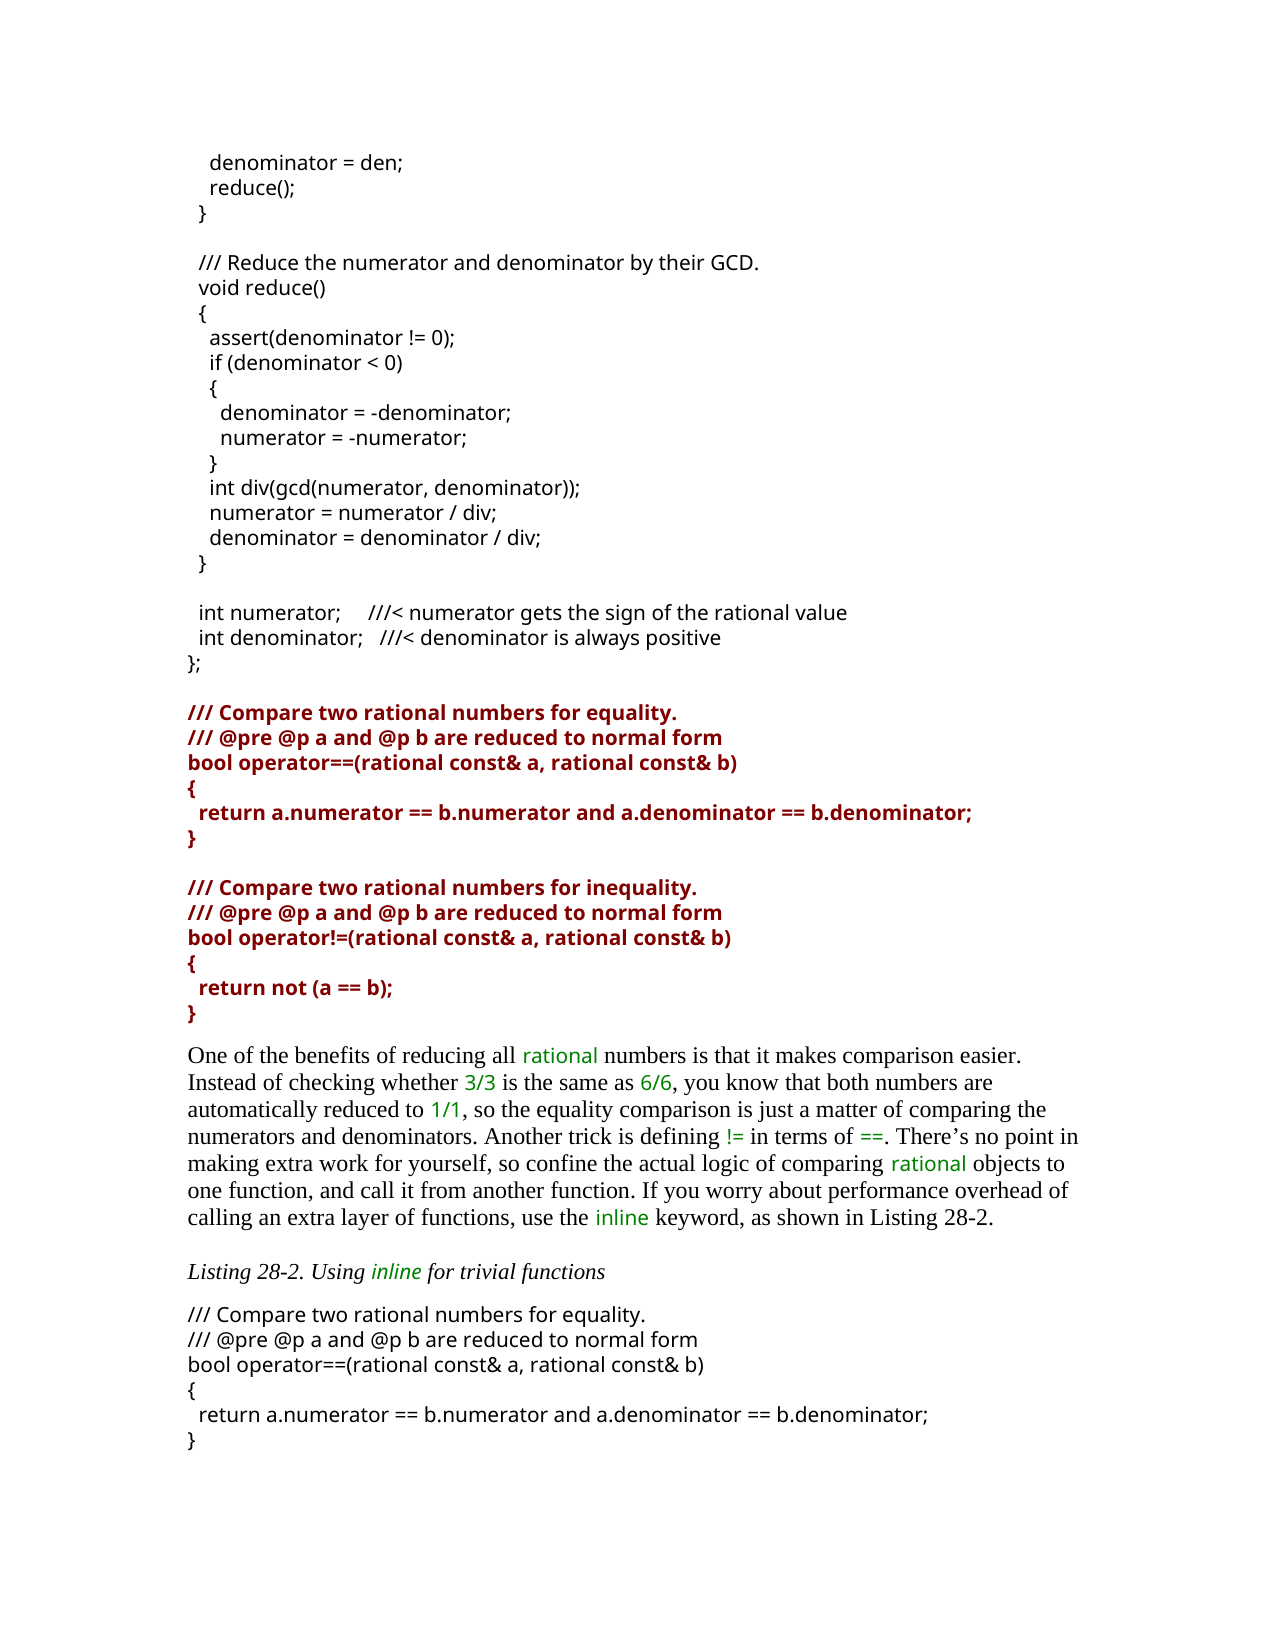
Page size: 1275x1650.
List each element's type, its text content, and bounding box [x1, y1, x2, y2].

text denominator = denominator / div; [187, 525, 1072, 550]
text int denominator; ///< denominator is always positive [187, 625, 1072, 650]
text } [187, 825, 1072, 850]
text denominator = -denominator; [187, 400, 1072, 425]
text assert(denominator != 0); [187, 325, 1072, 350]
text bool operator!=(rational const& a, rational const& b) [187, 925, 1072, 950]
text /// Reduce the numerator and denominator by their GCD. [187, 250, 1072, 275]
text { [187, 950, 1072, 975]
text { [187, 775, 1072, 800]
text numerator = -numerator; [187, 425, 1072, 450]
text int numerator; ///< numerator gets the sign of the rational value [187, 600, 1072, 625]
text } [187, 1427, 1072, 1452]
text return a.numerator == b.numerator and a.denominator == b.denominator; [187, 800, 1072, 825]
text /// @pre @p a and @p b are reduced to normal form [187, 900, 1072, 925]
text if (denominator < 0) [187, 350, 1072, 375]
text /// @pre @p a and @p b are reduced to normal form [187, 1327, 1072, 1352]
text /// @pre @p a and @p b are reduced to normal form [187, 725, 1072, 750]
text } [187, 550, 1072, 575]
text } [187, 200, 1072, 225]
text numerator = numerator / div; [187, 500, 1072, 525]
text } [187, 1000, 1072, 1025]
text One of the benefits of reducing all rational numbers is that it makes comparison easier. Instead of checking whether 3/3 is the same as 6/6, you know that both numbers are automatically reduced to 1/1, so the equality comparison is just a matter of comparing the numerators and denominators. Another trick is defining != in terms of ==. There’s no point in making extra work for yourself, so confine the actual logic of comparing rational objects to one function, and call it from another function. If you worry about performance overhead of calling an extra layer of functions, use the inline keyword, as shown in Listing 28-2. [187, 1042, 1087, 1231]
text /// Compare two rational numbers for equality. [187, 700, 1072, 725]
text /// Compare two rational numbers for equality. [187, 1302, 1072, 1327]
text { [187, 375, 1072, 400]
text return a.numerator == b.numerator and a.denominator == b.denominator; [187, 1402, 1072, 1427]
text denominator = den; [187, 150, 1072, 175]
text Listing 28-2. Using inline for trivial functions [187, 1256, 1087, 1285]
text bool operator==(rational const& a, rational const& b) [187, 750, 1072, 775]
text int div(gcd(numerator, denominator)); [187, 475, 1072, 500]
text { [187, 1377, 1072, 1402]
text bool operator==(rational const& a, rational const& b) [187, 1352, 1072, 1377]
text } [187, 450, 1072, 475]
text void reduce() [187, 275, 1072, 300]
text { [187, 300, 1072, 325]
text /// Compare two rational numbers for inequality. [187, 875, 1072, 900]
text }; [187, 650, 1072, 675]
text return not (a == b); [187, 975, 1072, 1000]
text reduce(); [187, 175, 1072, 200]
